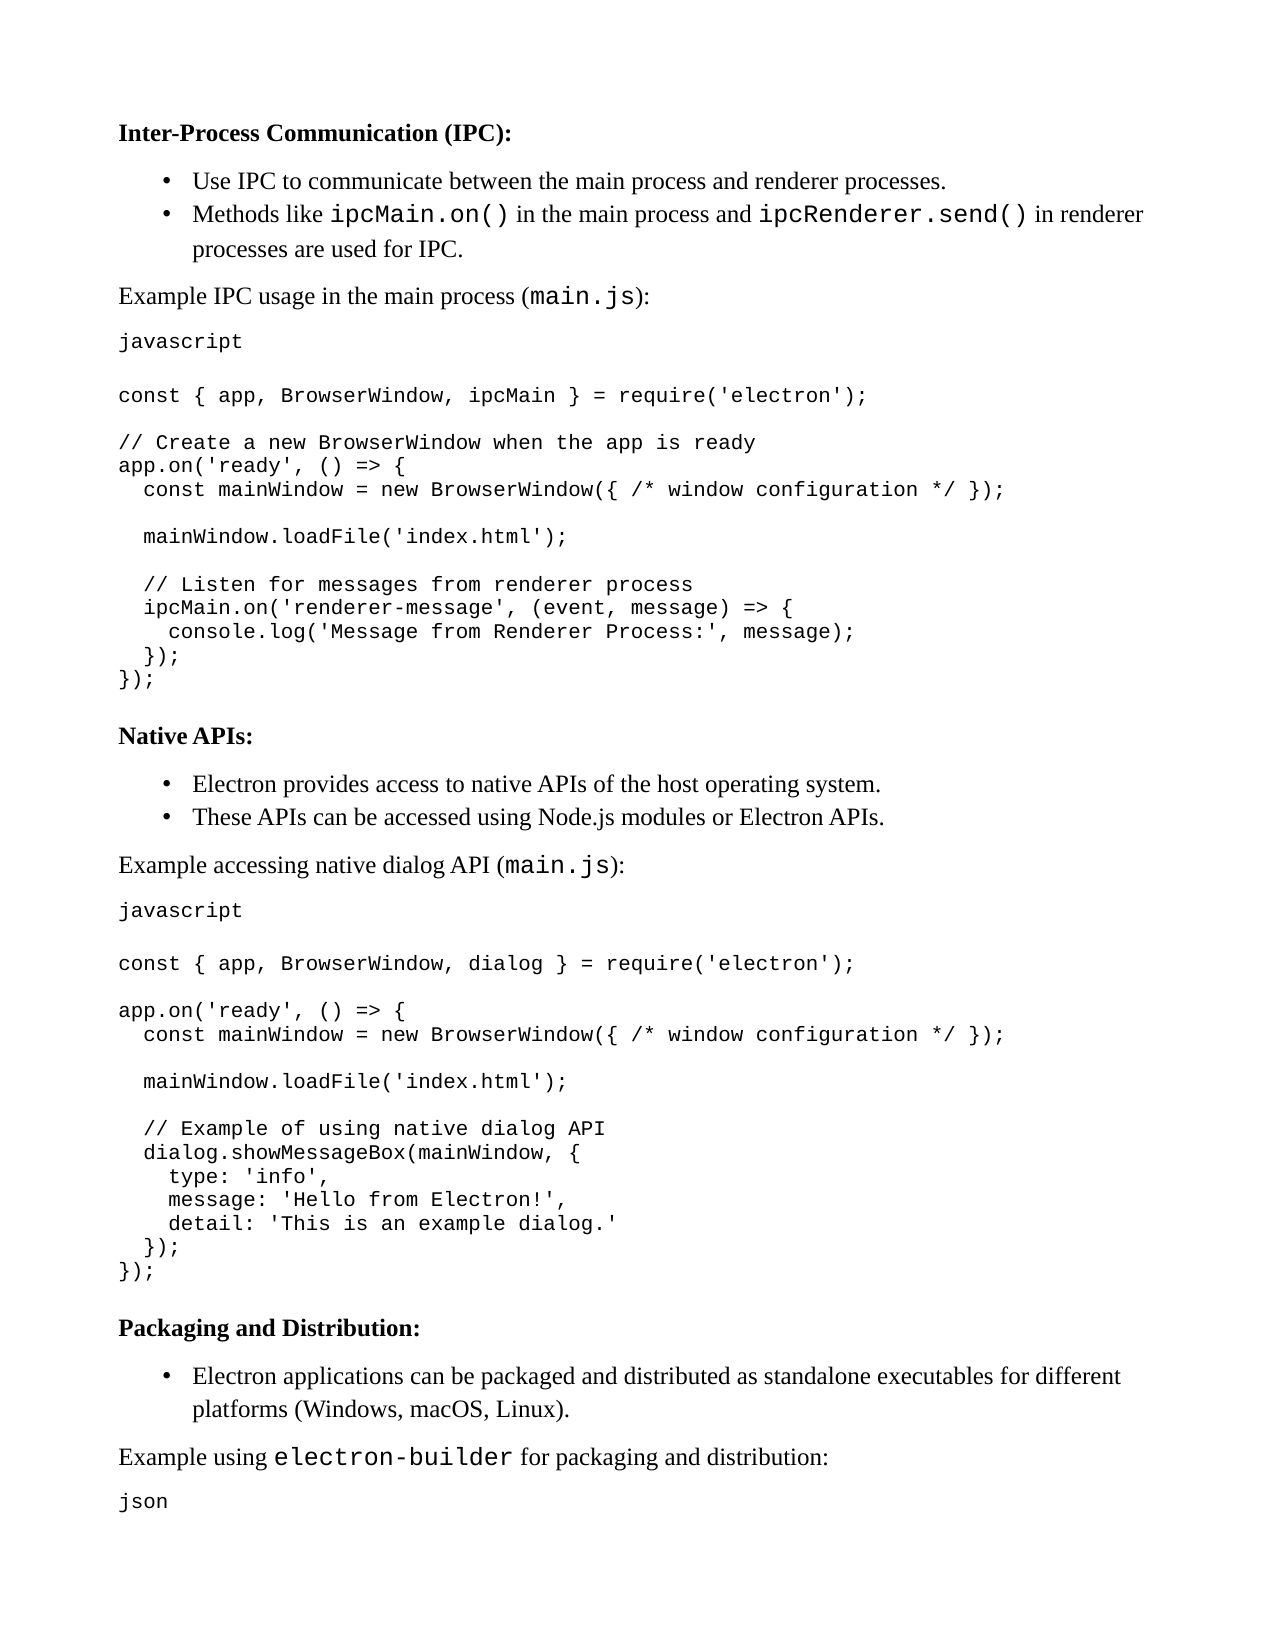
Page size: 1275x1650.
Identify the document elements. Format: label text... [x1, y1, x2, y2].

text console.log('Message from Renderer Process:', message); [118, 621, 1157, 645]
text ipcMain.on('renderer-message', (event, message) => { [118, 597, 1157, 621]
text }); [118, 668, 1157, 692]
text }); [118, 1260, 1157, 1284]
text mainWindow.loadFile('index.html'); [118, 1071, 1157, 1095]
list Electron provides access to native APIs of the host operating system. [162, 769, 1157, 798]
text json [118, 1492, 1157, 1515]
text type: 'info', [118, 1166, 1157, 1189]
text Example IPC usage in the main process (main.js): [118, 281, 1157, 312]
text Example accessing native dialog API (main.js): [118, 850, 1157, 881]
text const mainWindow = new BrowserWindow({ /* window configuration */ }); [118, 479, 1157, 503]
text javascript [118, 331, 1157, 355]
text detail: 'This is an example dialog.' [118, 1213, 1157, 1237]
text Example using electron-builder for packaging and distribution: [118, 1442, 1157, 1472]
text mainWindow.loadFile('index.html'); [118, 526, 1157, 550]
list These APIs can be accessed using Node.js modules or Electron APIs. [162, 802, 1157, 831]
text Inter-Process Communication (IPC): [118, 118, 1157, 147]
text // Example of using native dialog API [118, 1118, 1157, 1142]
text javascript [118, 900, 1157, 923]
text app.on('ready', () => { [118, 456, 1157, 479]
text // Listen for messages from renderer process [118, 574, 1157, 597]
text dialog.showMessageBox(mainWindow, { [118, 1142, 1157, 1166]
text const { app, BrowserWindow, ipcMain } = require('electron'); [118, 384, 1157, 408]
list Electron applications can be packaged and distributed as standalone executables for different platforms (Windows, macOS, Linux). [162, 1361, 1157, 1423]
text const mainWindow = new BrowserWindow({ /* window configuration */ }); [118, 1024, 1157, 1047]
text }); [118, 1237, 1157, 1260]
text Packaging and Distribution: [118, 1313, 1157, 1342]
list Methods like ipcMain.on() in the main process and ipcRenderer.send() in renderer processes are used for IPC. [162, 199, 1157, 263]
text message: 'Hello from Electron!', [118, 1189, 1157, 1213]
text app.on('ready', () => { [118, 1000, 1157, 1024]
text const { app, BrowserWindow, dialog } = require('electron'); [118, 953, 1157, 976]
list Use IPC to communicate between the main process and renderer processes. [162, 166, 1157, 194]
text }); [118, 645, 1157, 668]
text // Create a new BrowserWindow when the app is ready [118, 432, 1157, 456]
text Native APIs: [118, 721, 1157, 750]
